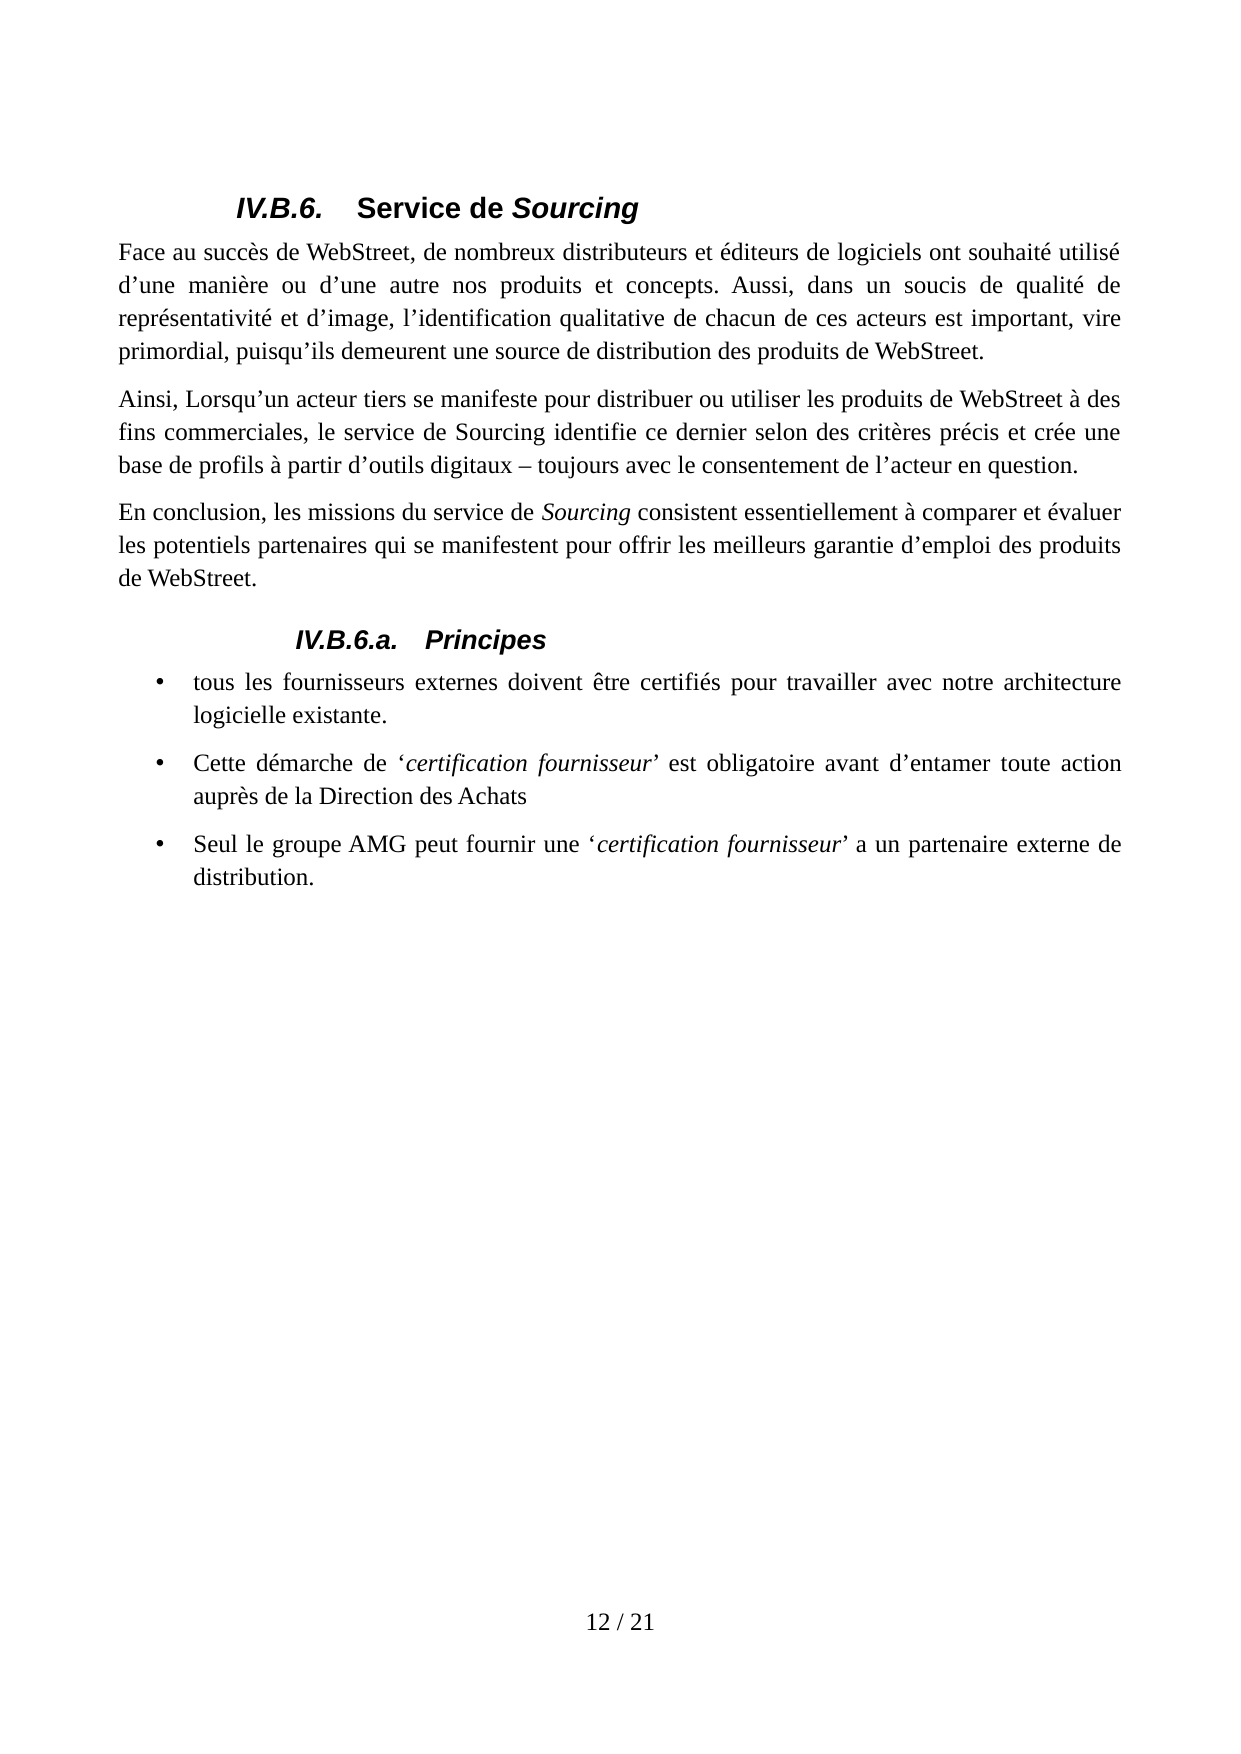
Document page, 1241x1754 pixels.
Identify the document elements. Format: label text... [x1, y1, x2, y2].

text Face au succès de WebStreet, de nombreux distributeurs et éditeurs de logiciels ont souhaité utilisé d’une manière ou d’une autre nos produits et concepts. Aussi, dans un soucis de qualité de représentativité et d’image, l’identification qualitative de chacun de ces acteurs est important, vire primordial, puisqu’ils demeurent une source de distribution des produits de WebStreet. [118, 237, 1122, 365]
text En conclusion, les missions du service de Sourcing consistent essentiellement à comparer et évaluer les potentiels partenaires qui se manifestent pour offrir les meilleurs garantie d’emploi des produits de WebStreet. [118, 497, 1122, 592]
text Ainsi, Lorsqu’un acteur tiers se manifeste pour distribuer ou utiliser les produits de WebStreet à des fins commerciales, le service de Sourcing identifie ce dernier selon des critères précis et crée une base de profils à partir d’outils digitaux – toujours avec le consentement de l’acteur en question. [118, 384, 1122, 479]
list tous les fournisseurs externes doivent être certifiés pour travailler avec notre architecture logicielle existante. [156, 667, 1122, 729]
subtitle Principes [118, 624, 1122, 655]
list Cette démarche de ‘certification fournisseur’ est obligatoire avant d’entamer toute action auprès de la Direction des Achats [156, 748, 1122, 810]
subtitle Service de Sourcing [118, 191, 1122, 225]
list Seul le groupe AMG peut fournir une ‘certification fournisseur’ a un partenaire externe de distribution. [156, 829, 1122, 890]
